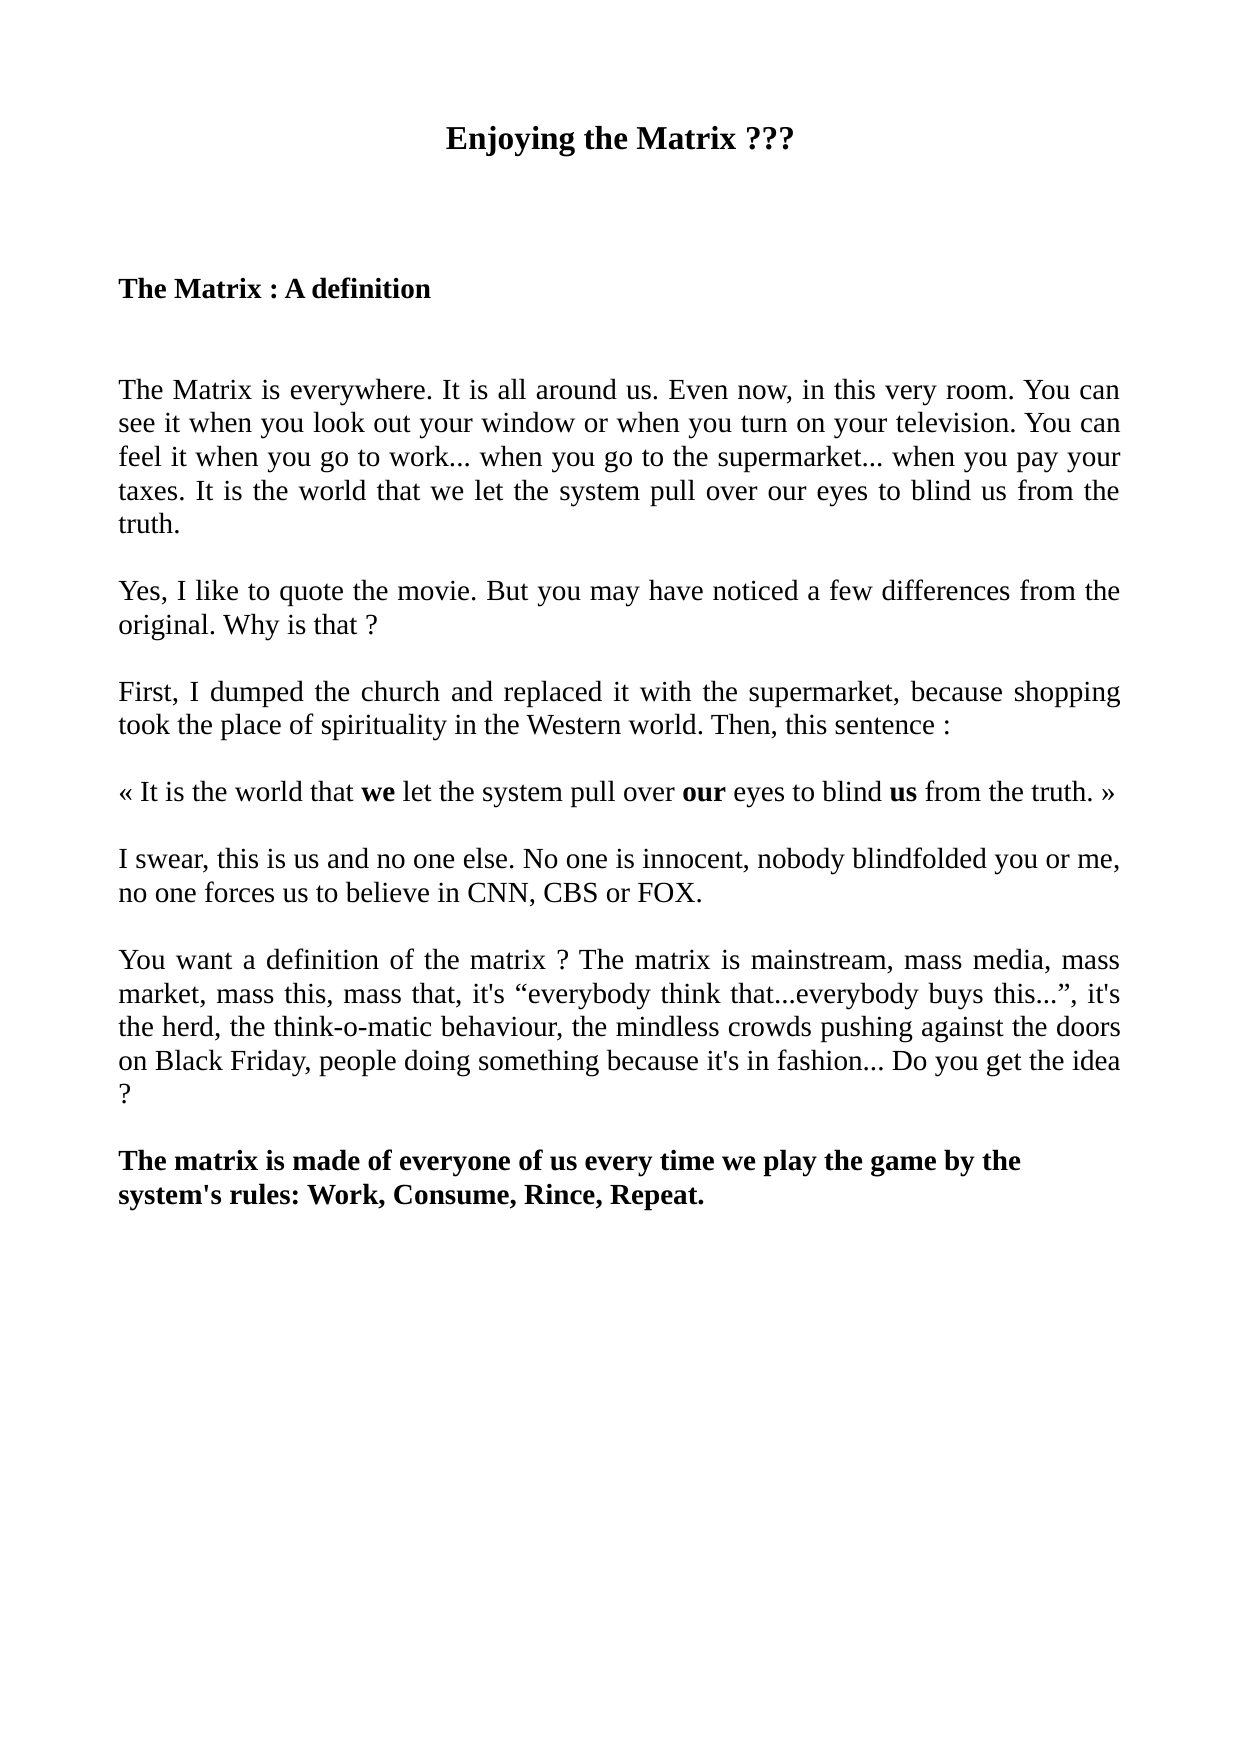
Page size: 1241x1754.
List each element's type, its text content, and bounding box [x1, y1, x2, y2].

text Yes, I like to quote the movie. But you may have noticed a few differences from the original. Why is that ? [118, 573, 1122, 640]
text The matrix is made of everyone of us every time we play the game by the system's rules: Work, Consume, Rince, Repeat. [118, 1143, 1122, 1211]
text First, I dumped the church and replaced it with the supermarket, because shopping took the place of spirituality in the Western world. Then, this sentence : [118, 674, 1122, 741]
text I swear, this is us and no one else. No one is innocent, nobody blindfolded you or me, no one forces us to believe in CNN, CBS or FOX. [118, 842, 1122, 909]
text Enjoying the Matrix ??? [118, 118, 1122, 156]
text The Matrix is everywhere. It is all around us. Even now, in this very room. You can see it when you look out your window or when you turn on your television. You can feel it when you go to work... when you go to the supermarket... when you pay your taxes. It is the world that we let the system pull over our eyes to blind us from the truth. [118, 372, 1122, 540]
text You want a definition of the matrix ? The matrix is mainstream, mass media, mass market, mass this, mass that, it's “everybody think that...everybody buys this...”, it's the herd, the think-o-matic behaviour, the mindless crowds pushing against the doors on Black Friday, people doing something because it's in fashion... Do you get the idea ? [118, 942, 1122, 1110]
text « It is the world that we let the system pull over our eyes to blind us from the truth. » [118, 774, 1122, 808]
text The Matrix : A definition [118, 271, 1122, 305]
